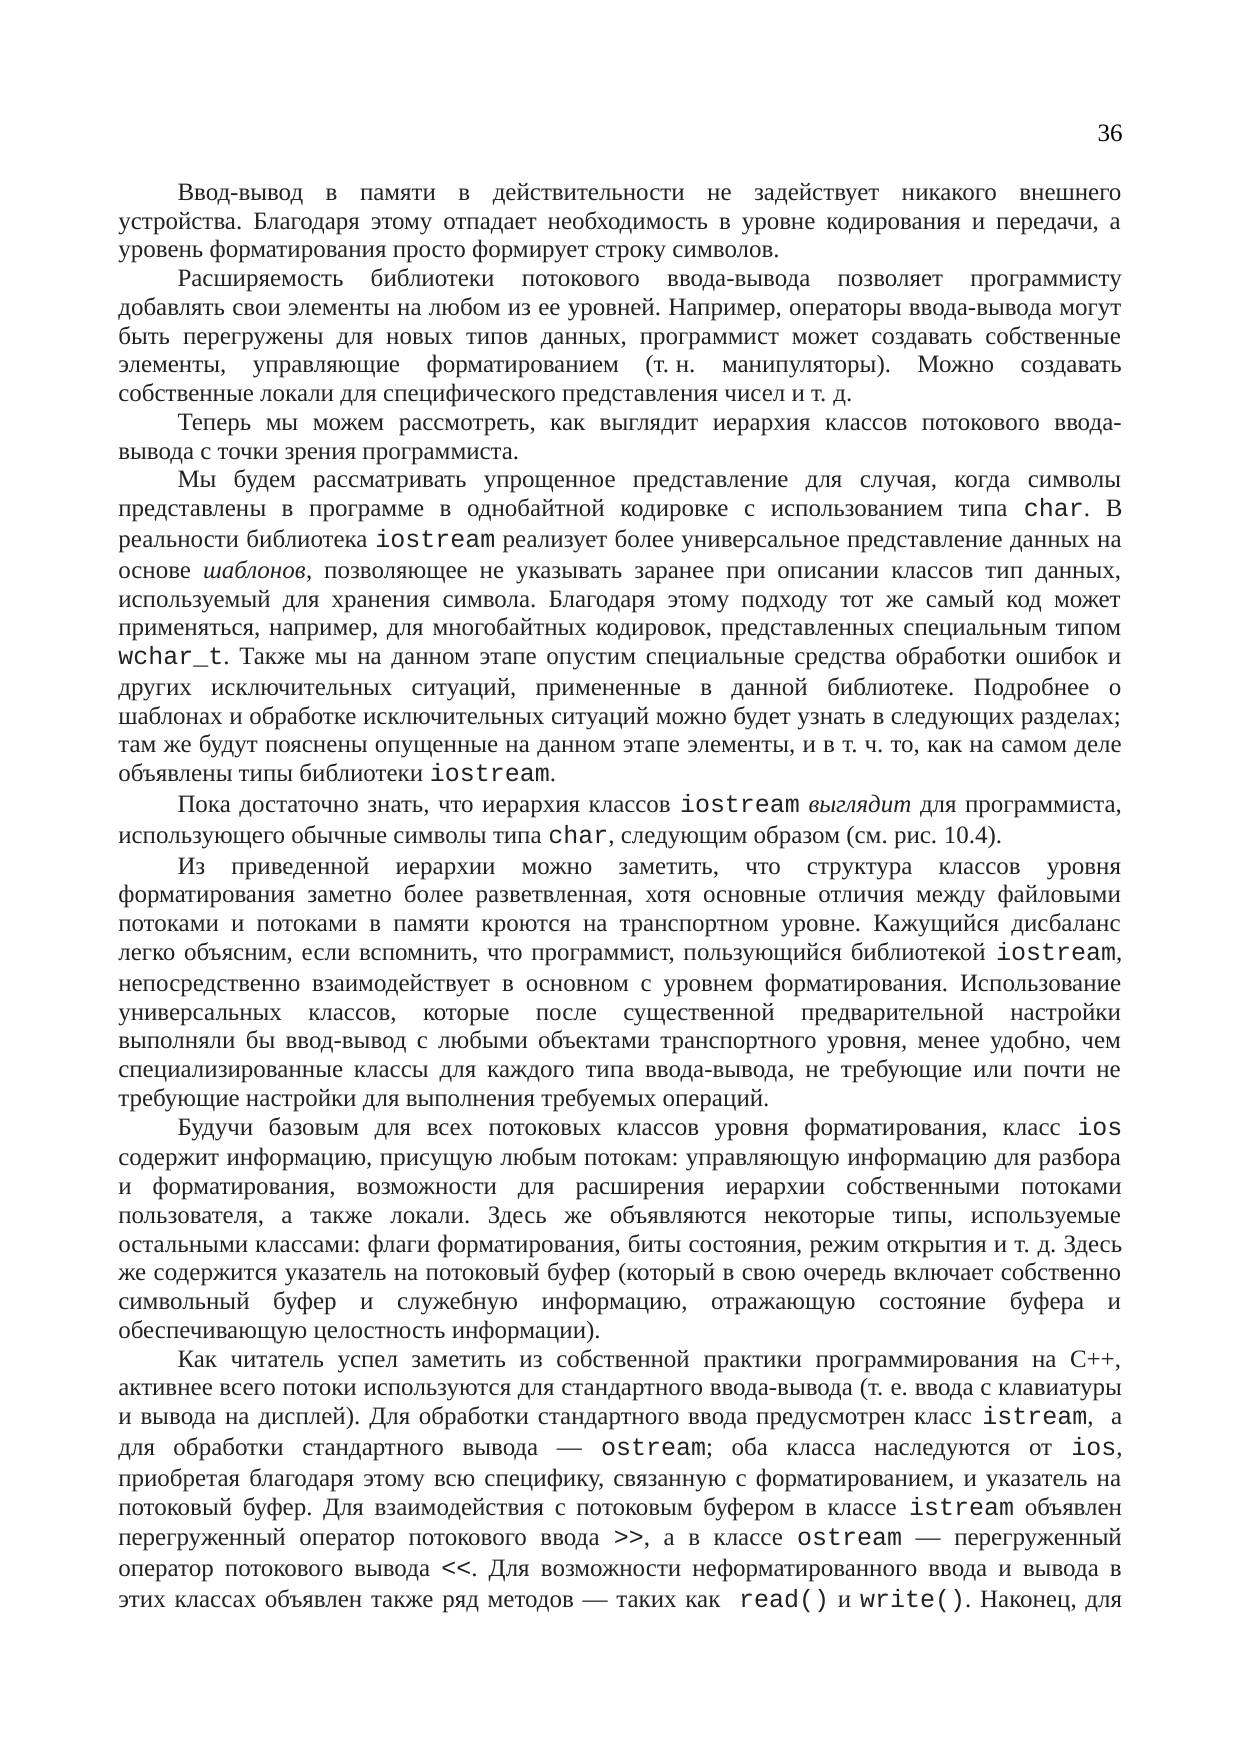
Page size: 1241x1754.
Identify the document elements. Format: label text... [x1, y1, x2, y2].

text Пока достаточно знать, что иерархия классов iostream выглядит для программиста, использующего обычные символы типа char, следующим образом (см. рис. 10.4). [118, 789, 1122, 851]
text Будучи базовым для всех потоковых классов уровня форматирования, класс ios содержит информацию, присущую любым потокам: управляющую информацию для разбора и форматирования, возможности для расширения иерархии собственными потоками пользователя, а также локали. Здесь же объявляются некоторые типы, используемые остальными классами: флаги форматирования, биты состояния, режим открытия и т. д. Здесь же содержится указатель на потоковый буфер (который в свою очередь включает собственно символьный буфер и служебную информацию, отражающую состояние буфера и обеспечивающую целостность информации). [118, 1112, 1122, 1344]
text Теперь мы можем рассмотреть, как выглядит иерархия классов потокового ввода-вывода с точки зрения программиста. [118, 407, 1122, 464]
text Расширяемость библиотеки потокового ввода-вывода позволяет программисту добавлять свои элементы на любом из ее уровней. Например, операторы ввода-вывода могут быть перегружены для новых типов данных, программист может создавать собственные элементы, управляющие форматированием (т. н. манипуляторы). Можно создавать собственные локали для специфического представления чисел и т. д. [118, 263, 1122, 407]
text Как читатель успел заметить из собственной практики программирования на С++, активнее всего потоки используются для стандартного ввода-вывода (т. е. ввода с клавиатуры и вывода на дисплей). Для обработки стандартного ввода предусмотрен класс istream, а для обработки стандартного вывода — ostream; оба класса наследуются от ios, приобретая благодаря этому всю специфику, связанную с форматированием, и указатель на потоковый буфер. Для взаимодействия с потоковым буфером в классе istream объявлен перегруженный оператор потокового ввода >>, а в классе ostream — перегруженный оператор потокового вывода <<. Для возможности неформатированного ввода и вывода в этих классах объявлен также ряд методов — таких как read() и write(). Наконец, для [118, 1344, 1122, 1615]
text Мы будем рассматривать упрощенное представление для случая, когда символы представлены в программе в однобайтной кодировке с использованием типа char. В реальности библиотека iostream реализует более универсальное представление данных на основе шаблонов, позволяющее не указывать заранее при описании классов тип данных, используемый для хранения символа. Благодаря этому подходу тот же самый код может применяться, например, для многобайтных кодировок, представленных специальным типом wchar_t. Также мы на данном этапе опустим специальные средства обработки ошибок и других исключительных ситуаций, примененные в данной библиотеке. Подробнее о шаблонах и обработке исключительных ситуаций можно будет узнать в следующих разделах; там же будут пояснены опущенные на данном этапе элементы, и в т. ч. то, как на самом деле объявлены типы библиотеки iostream. [118, 464, 1122, 789]
text Ввод-вывод в памяти в действительности не задействует никакого внешнего устройства. Благодаря этому отпадает необходимость в уровне кодирования и передачи, а уровень форматирования просто формирует строку символов. [118, 177, 1122, 263]
text Из приведенной иерархии можно заметить, что структура классов уровня форматирования заметно более разветвленная, хотя основные отличия между файловыми потоками и потоками в памяти кроются на транспортном уровне. Кажущийся дисбаланс легко объясним, если вспомнить, что программист, пользующийся библиотекой iostream, непосредственно взаимодействует в основном с уровнем форматирования. Использование универсальных классов, которые после существенной предварительной настройки выполняли бы ввод-вывод с любыми объектами транспортного уровня, менее удобно, чем специализированные классы для каждого типа ввода-вывода, не требующие или почти не требующие настройки для выполнения требуемых операций. [118, 851, 1122, 1112]
